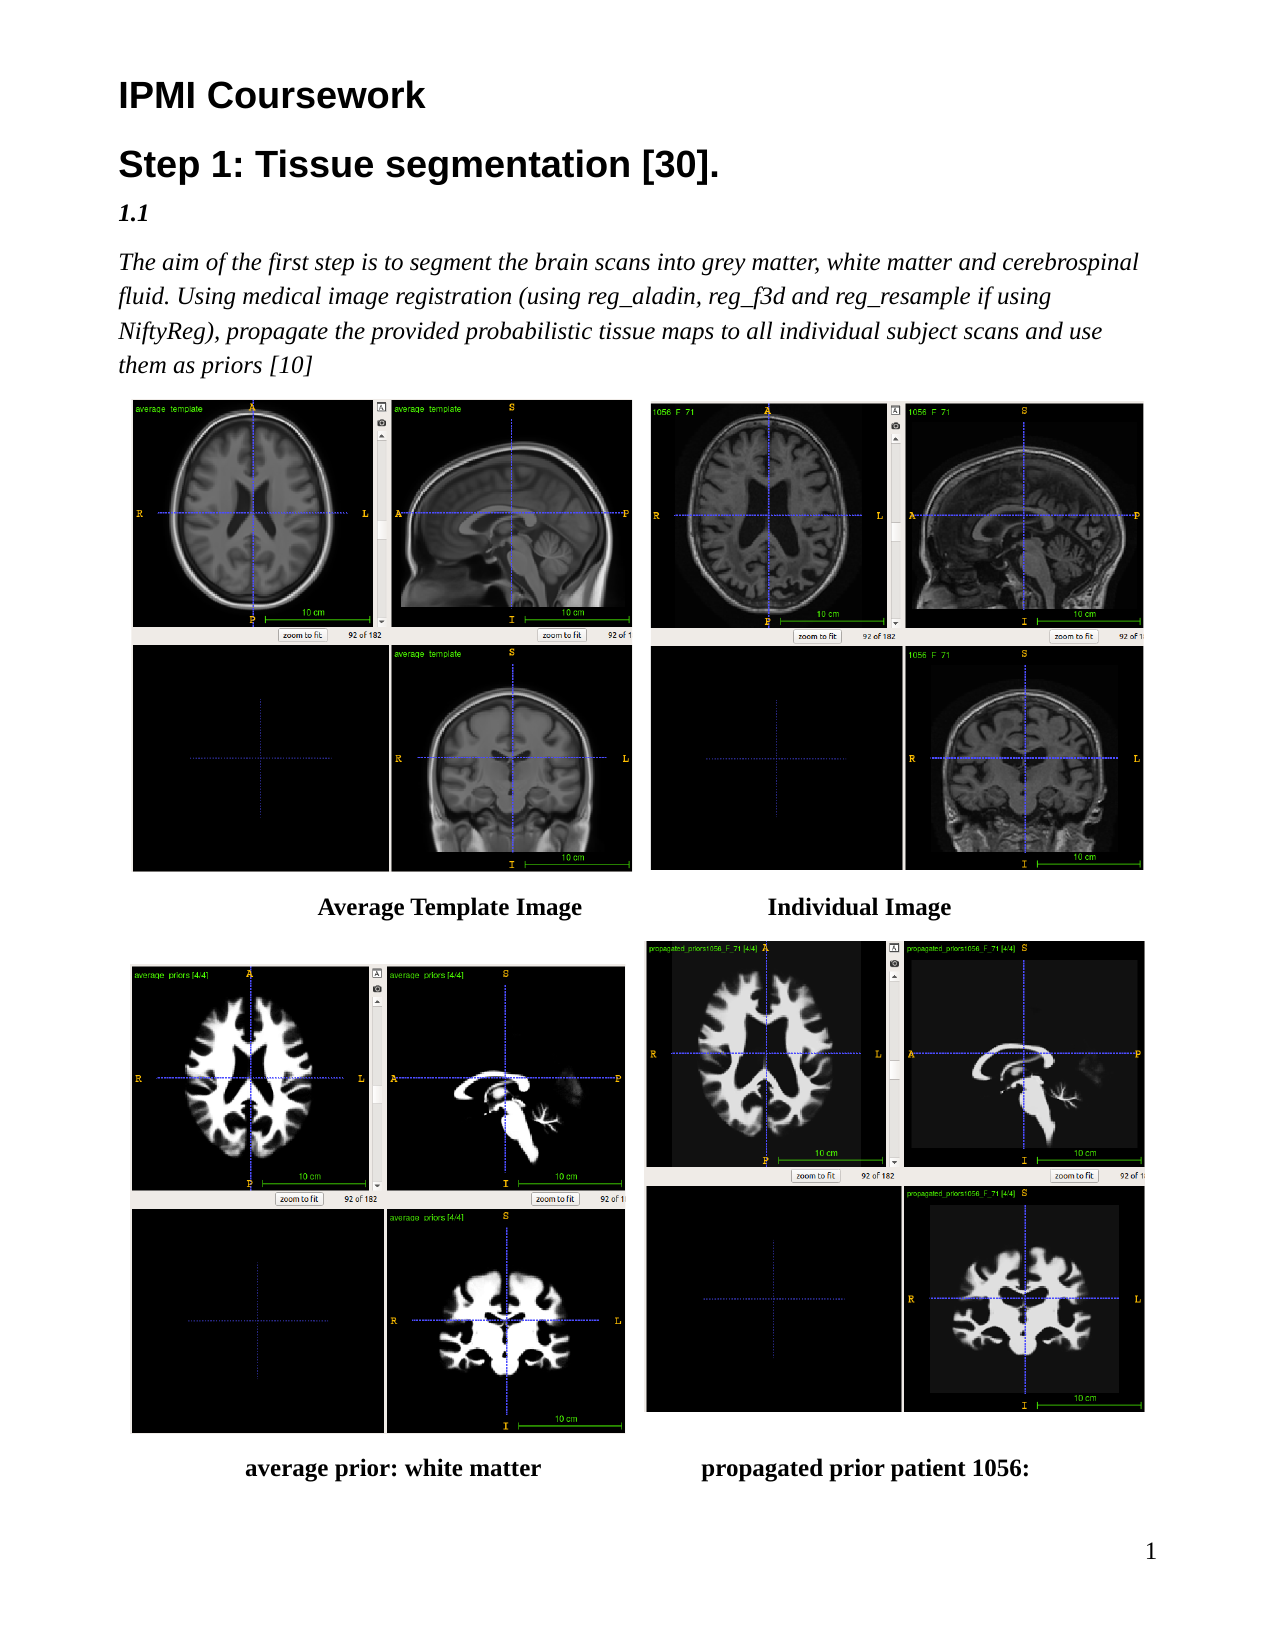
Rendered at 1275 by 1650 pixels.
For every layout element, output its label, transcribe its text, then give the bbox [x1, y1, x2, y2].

subtitle IPMI Coursework [118, 73, 1157, 117]
text Average Template Image Individual Image [118, 892, 1157, 921]
picture [650, 401, 1144, 870]
subtitle Step 1: Tissue segmentation [30]. [118, 142, 1157, 185]
picture [130, 964, 626, 1434]
text average prior: white matter propagated prior patient 1056: [118, 1453, 1157, 1482]
text The aim of the first step is to segment the brain scans into grey matter, white matter and cerebrospinal fluid. Using medical image registration (using reg_aladin, reg_f3d and reg_resample if using NiftyReg), propagate the provided probabilistic tissue maps to all individual subject scans and use them as priors [10] [118, 247, 1157, 379]
picture [131, 399, 633, 872]
text 1.1 [118, 198, 1157, 226]
picture [644, 941, 1145, 1412]
